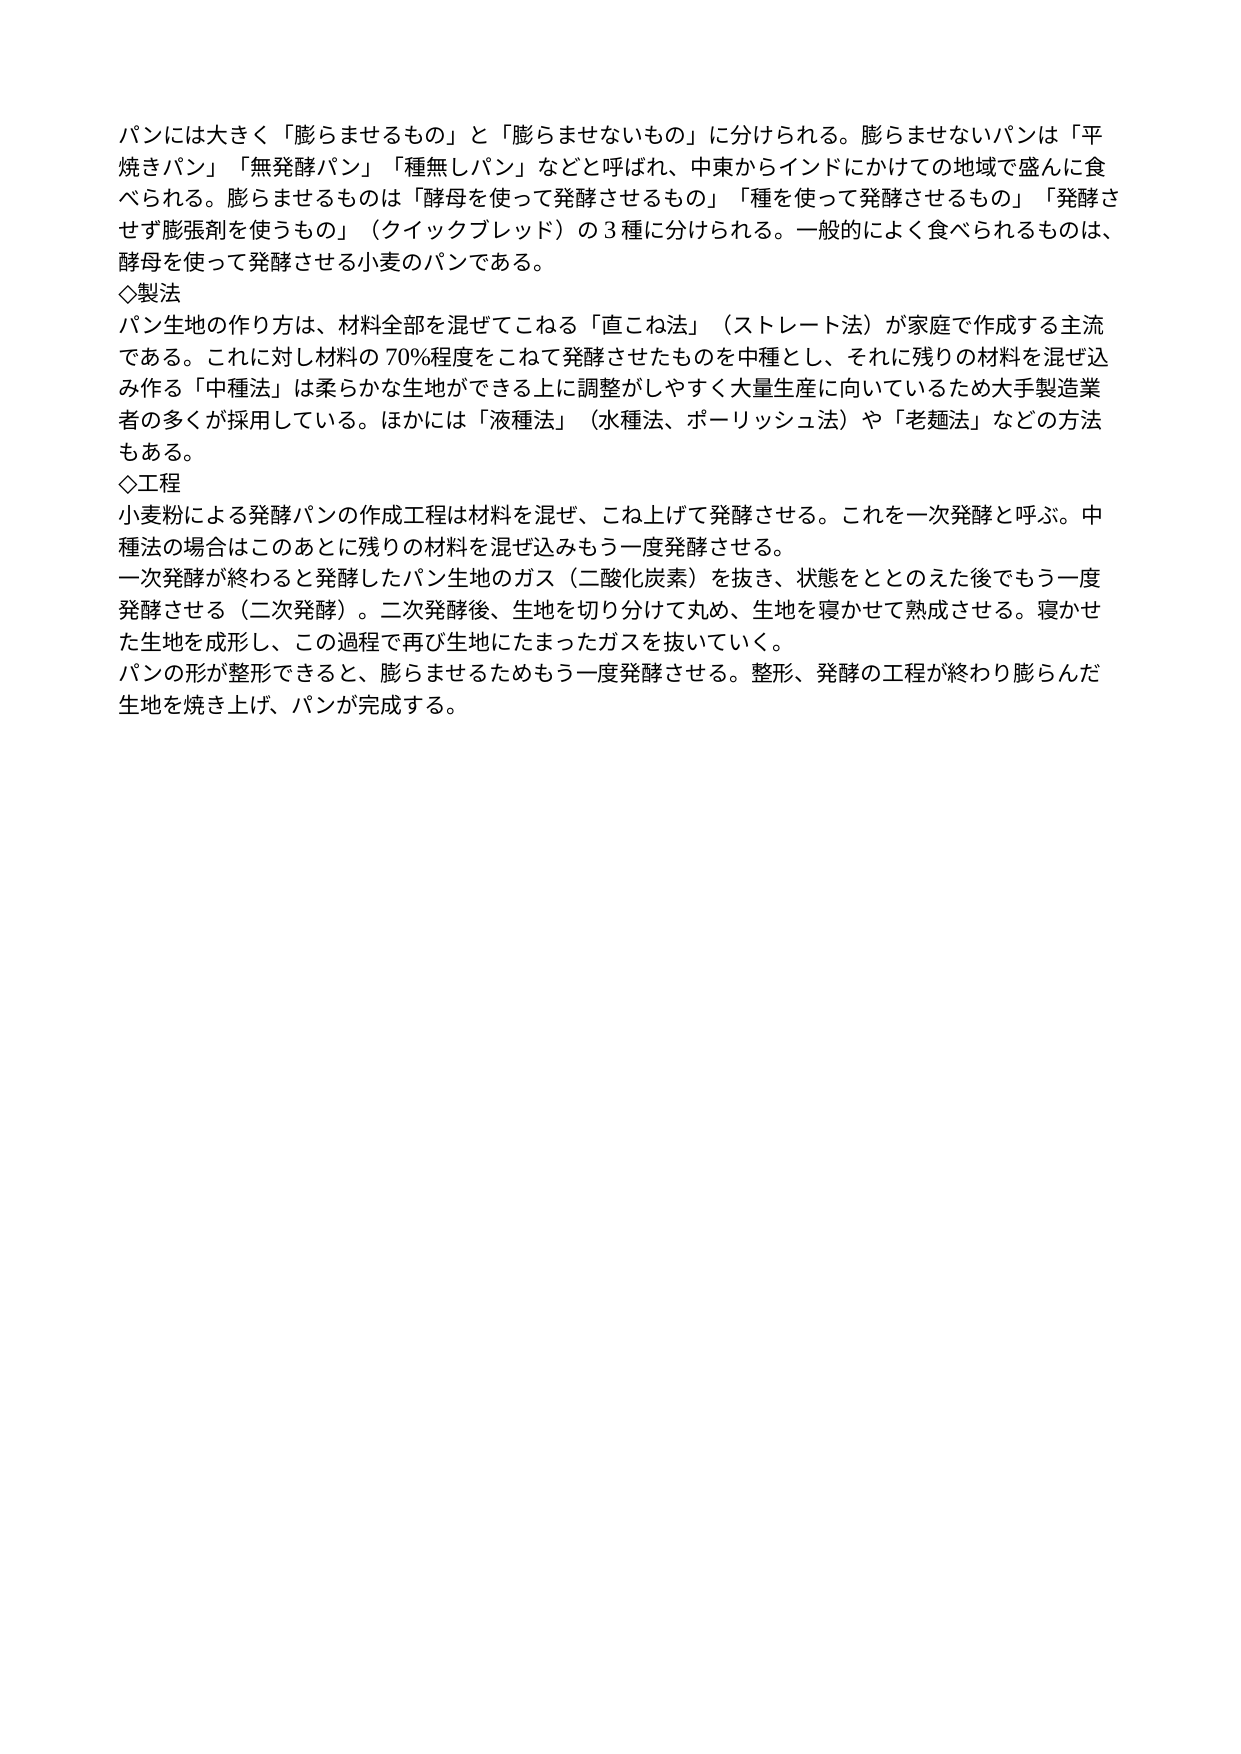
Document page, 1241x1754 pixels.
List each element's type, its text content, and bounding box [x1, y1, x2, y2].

text パン生地の作り方は、材料全部を混ぜてこねる「直こね法」（ストレート法）が家庭で作成する主流である。これに対し材料の70%程度をこねて発酵させたものを中種とし、それに残りの材料を混ぜ込み作る「中種法」は柔らかな生地ができる上に調整がしやすく大量生産に向いているため大手製造業者の多くが採用している。ほかには「液種法」（水種法、ポーリッシュ法）や「老麺法」などの方法もある。 [118, 308, 1122, 466]
text 小麦粉による発酵パンの作成工程は材料を混ぜ、こね上げて発酵させる。これを一次発酵と呼ぶ。中種法の場合はこのあとに残りの材料を混ぜ込みもう一度発酵させる。 [118, 498, 1122, 561]
text ◇製法 [118, 276, 1122, 308]
text パンには大きく「膨らませるもの」と「膨らませないもの」に分けられる。膨らませないパンは「平焼きパン」「無発酵パン」「種無しパン」などと呼ばれ、中東からインドにかけての地域で盛んに食べられる。膨らませるものは「酵母を使って発酵させるもの」「種を使って発酵させるもの」「発酵させず膨張剤を使うもの」（クイックブレッド）の3種に分けられる。一般的によく食べられるものは、酵母を使って発酵させる小麦のパンである。 [118, 118, 1122, 276]
text 一次発酵が終わると発酵したパン生地のガス（二酸化炭素）を抜き、状態をととのえた後でもう一度発酵させる（二次発酵）。二次発酵後、生地を切り分けて丸め、生地を寝かせて熟成させる。寝かせた生地を成形し、この過程で再び生地にたまったガスを抜いていく。 [118, 561, 1122, 656]
text パンの形が整形できると、膨らませるためもう一度発酵させる。整形、発酵の工程が終わり膨らんだ生地を焼き上げ、パンが完成する。 [118, 656, 1122, 720]
text ◇工程 [118, 466, 1122, 498]
